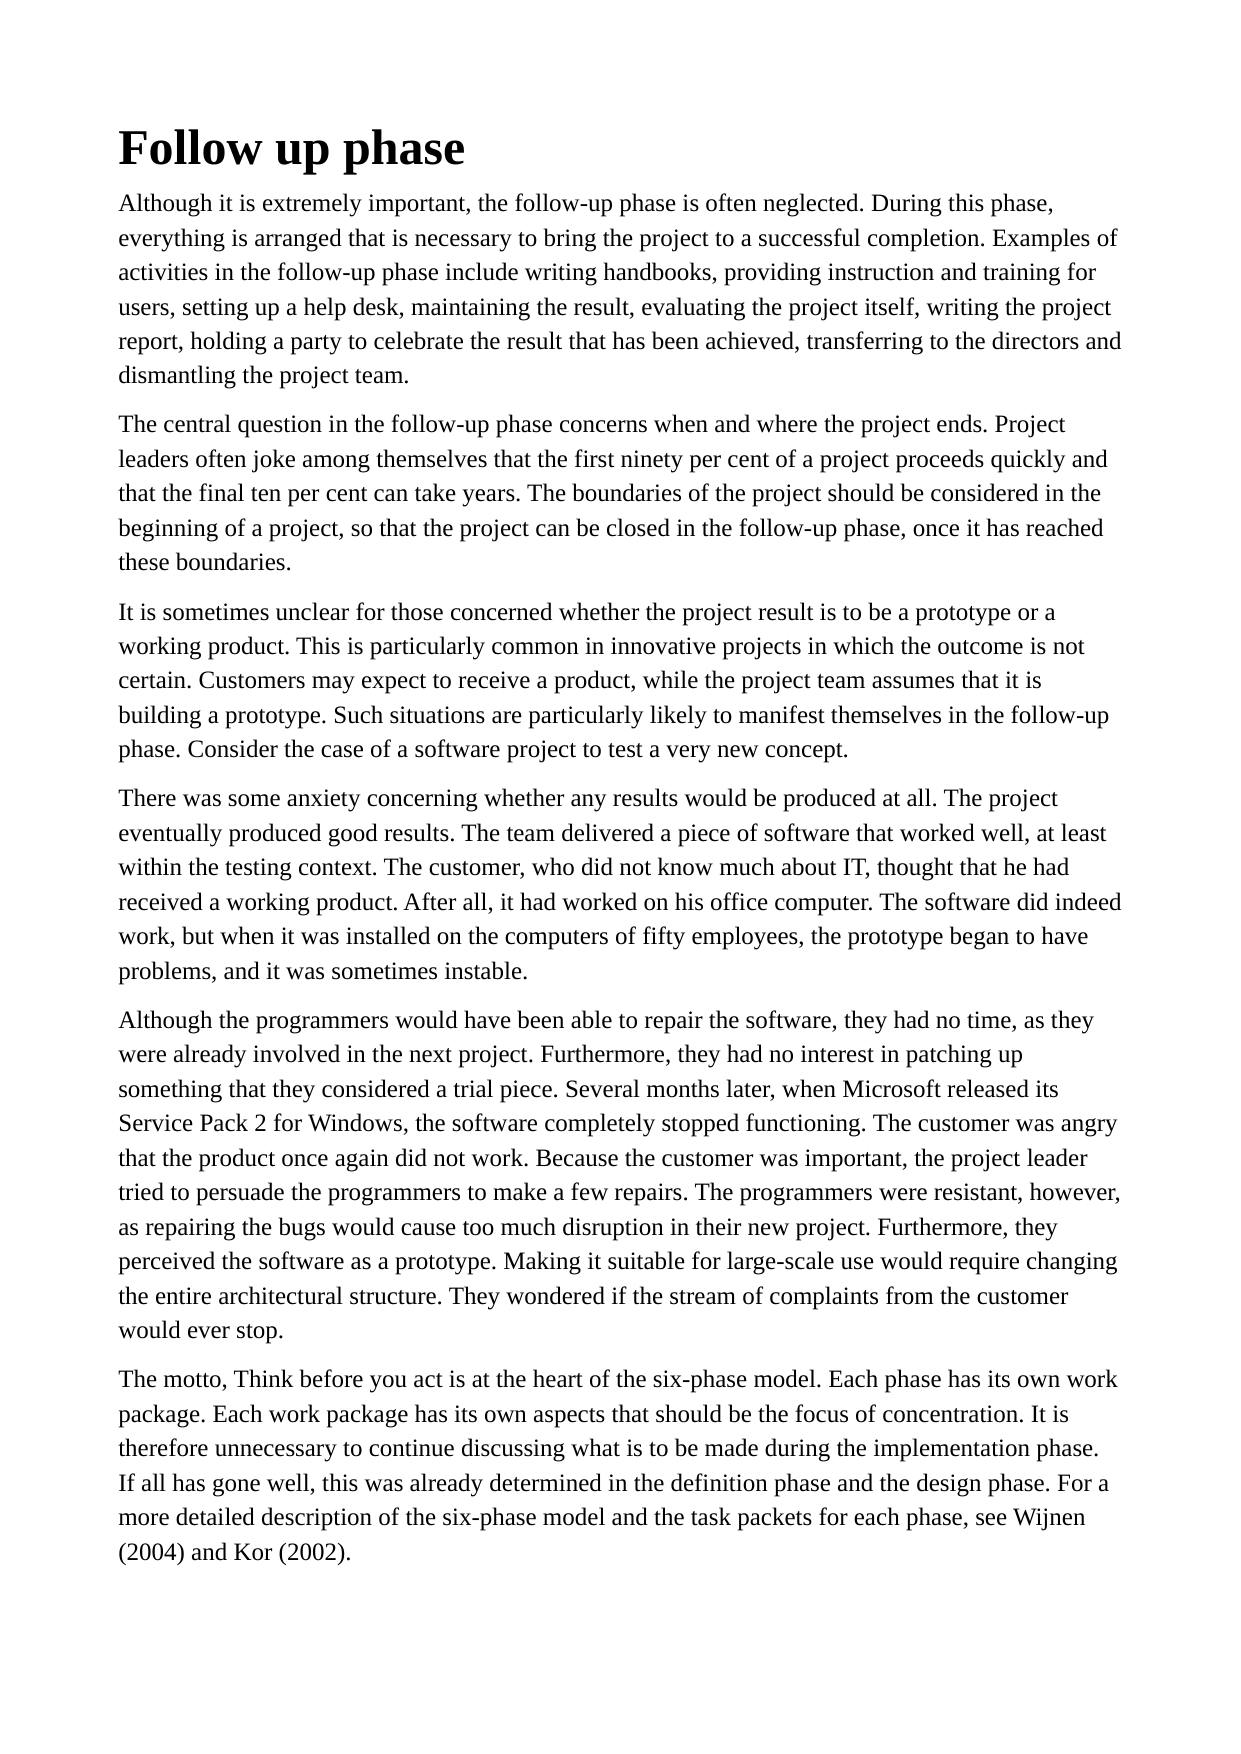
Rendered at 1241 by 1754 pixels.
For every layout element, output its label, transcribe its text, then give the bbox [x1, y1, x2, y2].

text The motto, Think before you act is at the heart of the six-phase model. Each phase has its own work package. Each work package has its own aspects that should be the focus of concentration. It is therefore unnecessary to continue discussing what is to be made during the implementation phase. If all has gone well, this was already determined in the definition phase and the design phase. For a more detailed description of the six-phase model and the task packets for each phase, see Wijnen (2004) and Kor (2002). [118, 1364, 1122, 1566]
text Although the programmers would have been able to repair the software, they had no time, as they were already involved in the next project. Furthermore, they had no interest in patching up something that they considered a trial piece. Several months later, when Microsoft released its Service Pack 2 for Windows, the software completely stopped functioning. The customer was angry that the product once again did not work. Because the customer was important, the project leader tried to persuade the programmers to make a few repairs. The programmers were resistant, however, as repairing the bugs would cause too much disruption in their new project. Furthermore, they perceived the software as a prototype. Making it suitable for large-scale use would require changing the entire architectural structure. They wondered if the stream of complaints from the customer would ever stop. [118, 1005, 1122, 1344]
text There was some anxiety concerning whether any results would be produced at all. The project eventually produced good results. The team delivered a piece of software that worked well, at least within the testing context. The customer, who did not know much about IT, thought that he had received a working product. After all, it had worked on his office computer. The software did indeed work, but when it was installed on the computers of fifty employees, the prototype began to have problems, and it was sometimes instable. [118, 783, 1122, 985]
subtitle Follow up phase [118, 118, 1122, 176]
text Although it is extremely important, the follow-up phase is often neglected. During this phase, everything is arranged that is necessary to bring the project to a successful completion. Examples of activities in the follow-up phase include writing handbooks, providing instruction and training for users, setting up a help desk, maintaining the result, evaluating the project itself, writing the project report, holding a party to celebrate the result that has been achieved, transferring to the directors and dismantling the project team. [118, 188, 1122, 389]
text It is sometimes unclear for those concerned whether the project result is to be a prototype or a working product. This is particularly common in innovative projects in which the outcome is not certain. Customers may expect to receive a product, while the project team assumes that it is building a prototype. Such situations are particularly likely to manifest themselves in the follow-up phase. Consider the case of a software project to test a very new concept. [118, 597, 1122, 763]
text The central question in the follow-up phase concerns when and where the project ends. Project leaders often joke among themselves that the first ninety per cent of a project proceeds quickly and that the final ten per cent can take years. The boundaries of the project should be considered in the beginning of a project, so that the project can be closed in the follow-up phase, once it has reached these boundaries. [118, 409, 1122, 576]
